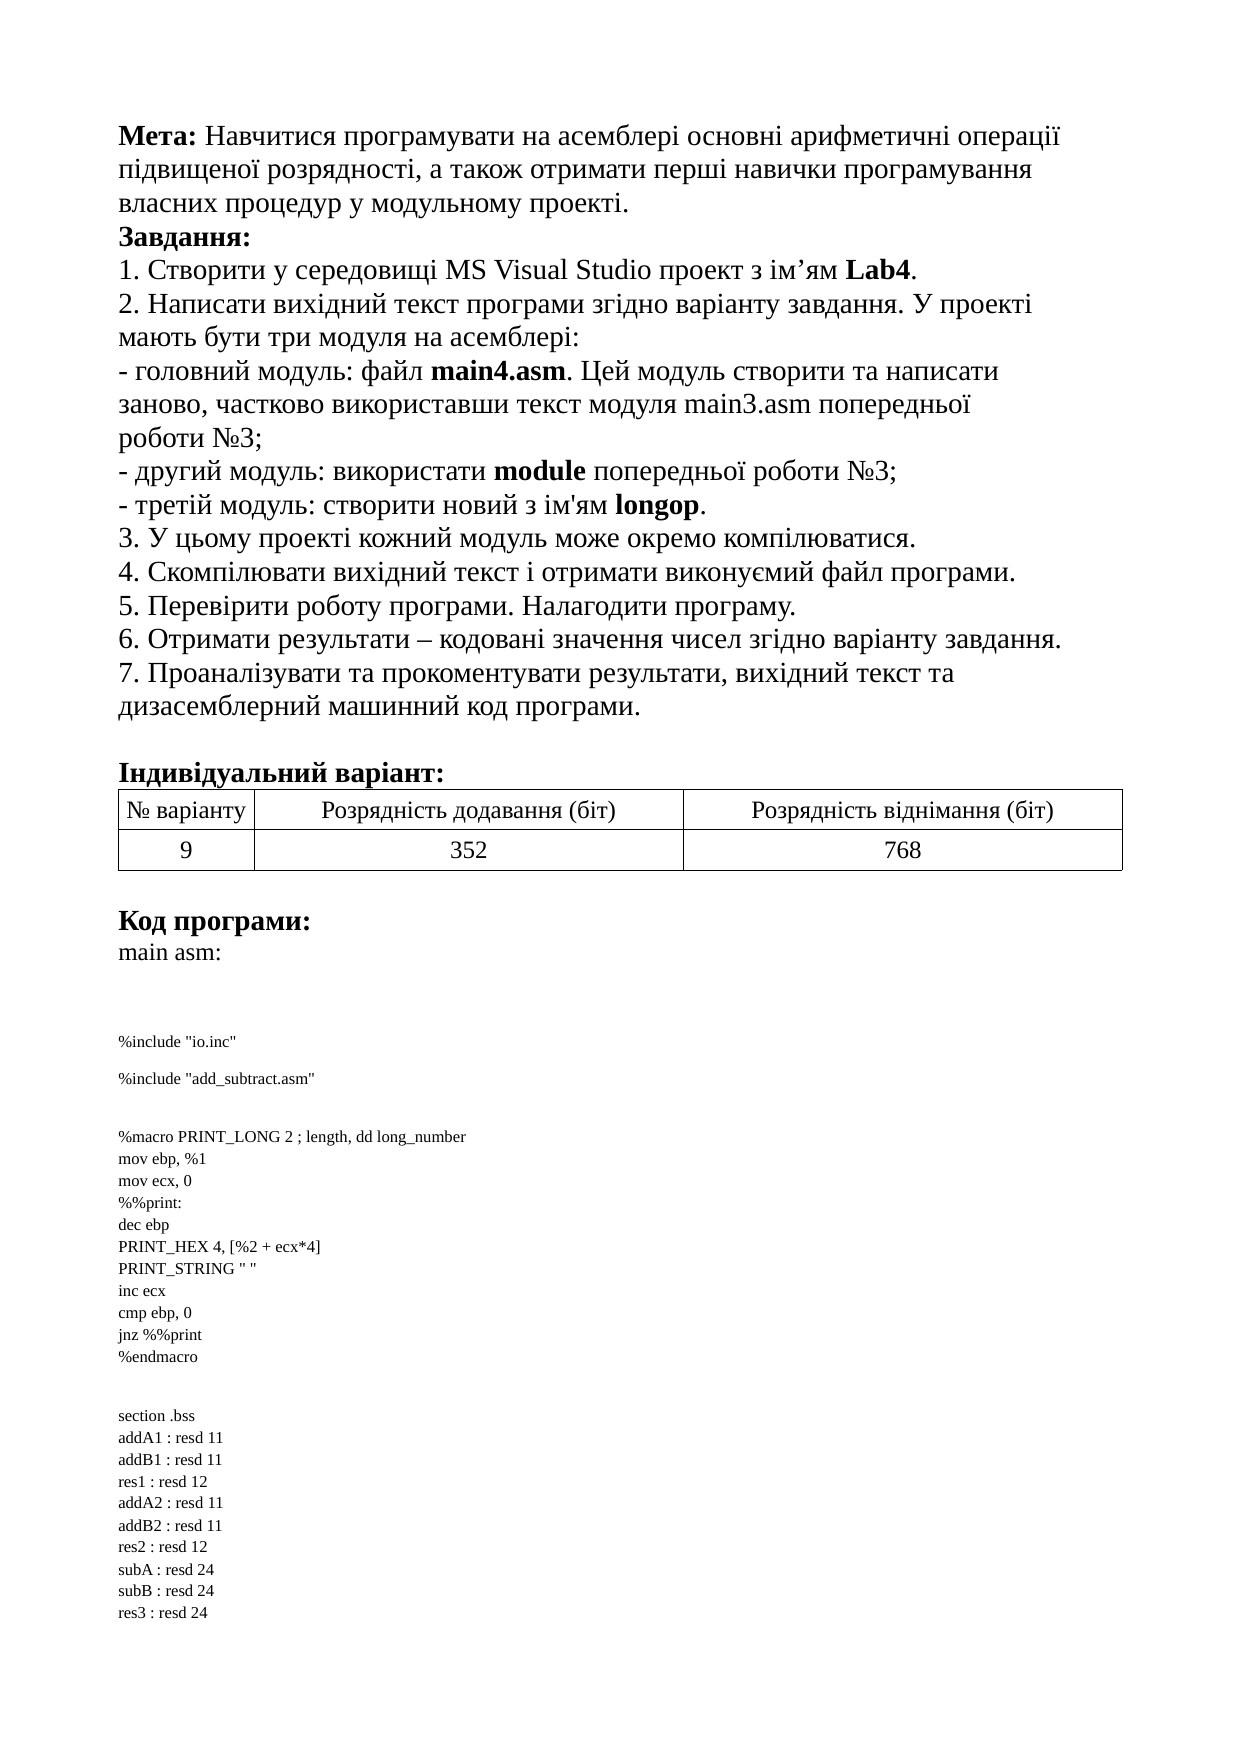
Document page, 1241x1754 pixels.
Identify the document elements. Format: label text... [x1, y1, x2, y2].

text subA : resd 24 [118, 1559, 1122, 1578]
text addB1 : resd 11 [118, 1449, 1122, 1468]
text %include "io.inc" [118, 1032, 1122, 1051]
text 6. Отримати результати – кодовані значення чисел згідно варіанту завдання. [118, 621, 1122, 655]
text 1. Створити у середовищі MS Visual Studio проект з ім’ям Lab4. [118, 252, 1122, 286]
text %macro PRINT_LONG 2 ; length, dd long_number [118, 1127, 1122, 1146]
text 7. Проаналізувати та прокоментувати результати, вихідний текст та [118, 655, 1122, 688]
text - другий модуль: використати module попередньої роботи №3; [118, 453, 1122, 487]
table_header № варіанту [119, 790, 254, 829]
text res3 : resd 24 [118, 1603, 1122, 1622]
text PRINT_HEX 4, [%2 + ecx*4] [118, 1237, 1122, 1256]
table_header Розрядність віднімання (біт) [684, 790, 1122, 829]
text 5. Перевірити роботу програми. Налагодити програму. [118, 588, 1122, 621]
text підвищеної розрядності, а також отримати перші навички програмування [118, 152, 1122, 185]
text власних процедур у модульному проекті. [118, 185, 1122, 219]
text mov ecx, 0 [118, 1171, 1122, 1190]
text addB2 : resd 11 [118, 1515, 1122, 1534]
text addA2 : resd 11 [118, 1493, 1122, 1512]
text dec ebp [118, 1215, 1122, 1234]
text Код програми: [118, 903, 1122, 937]
text 2. Написати вихідний текст програми згідно варіанту завдання. У проекті [118, 286, 1122, 319]
text cmp ebp, 0 [118, 1303, 1122, 1322]
text 3. У цьому проекті кожний модуль може окремо компілюватися. [118, 521, 1122, 554]
text Індивідуальний варіант: [118, 755, 1122, 789]
table_cell 768 [684, 830, 1122, 869]
text res2 : resd 12 [118, 1537, 1122, 1556]
text - третій модуль: створити новий з ім'ям longop. [118, 487, 1122, 521]
text addA1 : resd 11 [118, 1427, 1122, 1447]
text section .bss [118, 1405, 1122, 1424]
text jnz %%print [118, 1325, 1122, 1344]
text 4. Скомпілювати вихідний текст і отримати виконуємий файл програми. [118, 554, 1122, 588]
table_cell 9 [119, 830, 254, 869]
text %include "add_subtract.asm" [118, 1068, 1122, 1088]
text %endmacro [118, 1347, 1122, 1366]
text res1 : resd 12 [118, 1471, 1122, 1491]
text %%print: [118, 1193, 1122, 1212]
text - головний модуль: файл main4.asm. Цей модуль створити та написати [118, 353, 1122, 386]
text subB : resd 24 [118, 1581, 1122, 1600]
text мають бути три модуля на асемблері: [118, 319, 1122, 353]
text inc ecx [118, 1281, 1122, 1300]
text Мета: Навчитися програмувати на асемблері основні арифметичні операції [118, 118, 1122, 152]
text дизасемблерний машинний код програми. [118, 688, 1122, 722]
text mov ebp, %1 [118, 1149, 1122, 1168]
text заново, частково використавши текст модуля main3.asm попередньої [118, 386, 1122, 420]
table_cell 352 [255, 830, 683, 869]
text роботи №3; [118, 420, 1122, 453]
table_header Розрядність додавання (біт) [255, 790, 683, 829]
text Завдання: [118, 219, 1122, 252]
text main asm: [118, 937, 1122, 966]
text PRINT_STRING " " [118, 1259, 1122, 1278]
